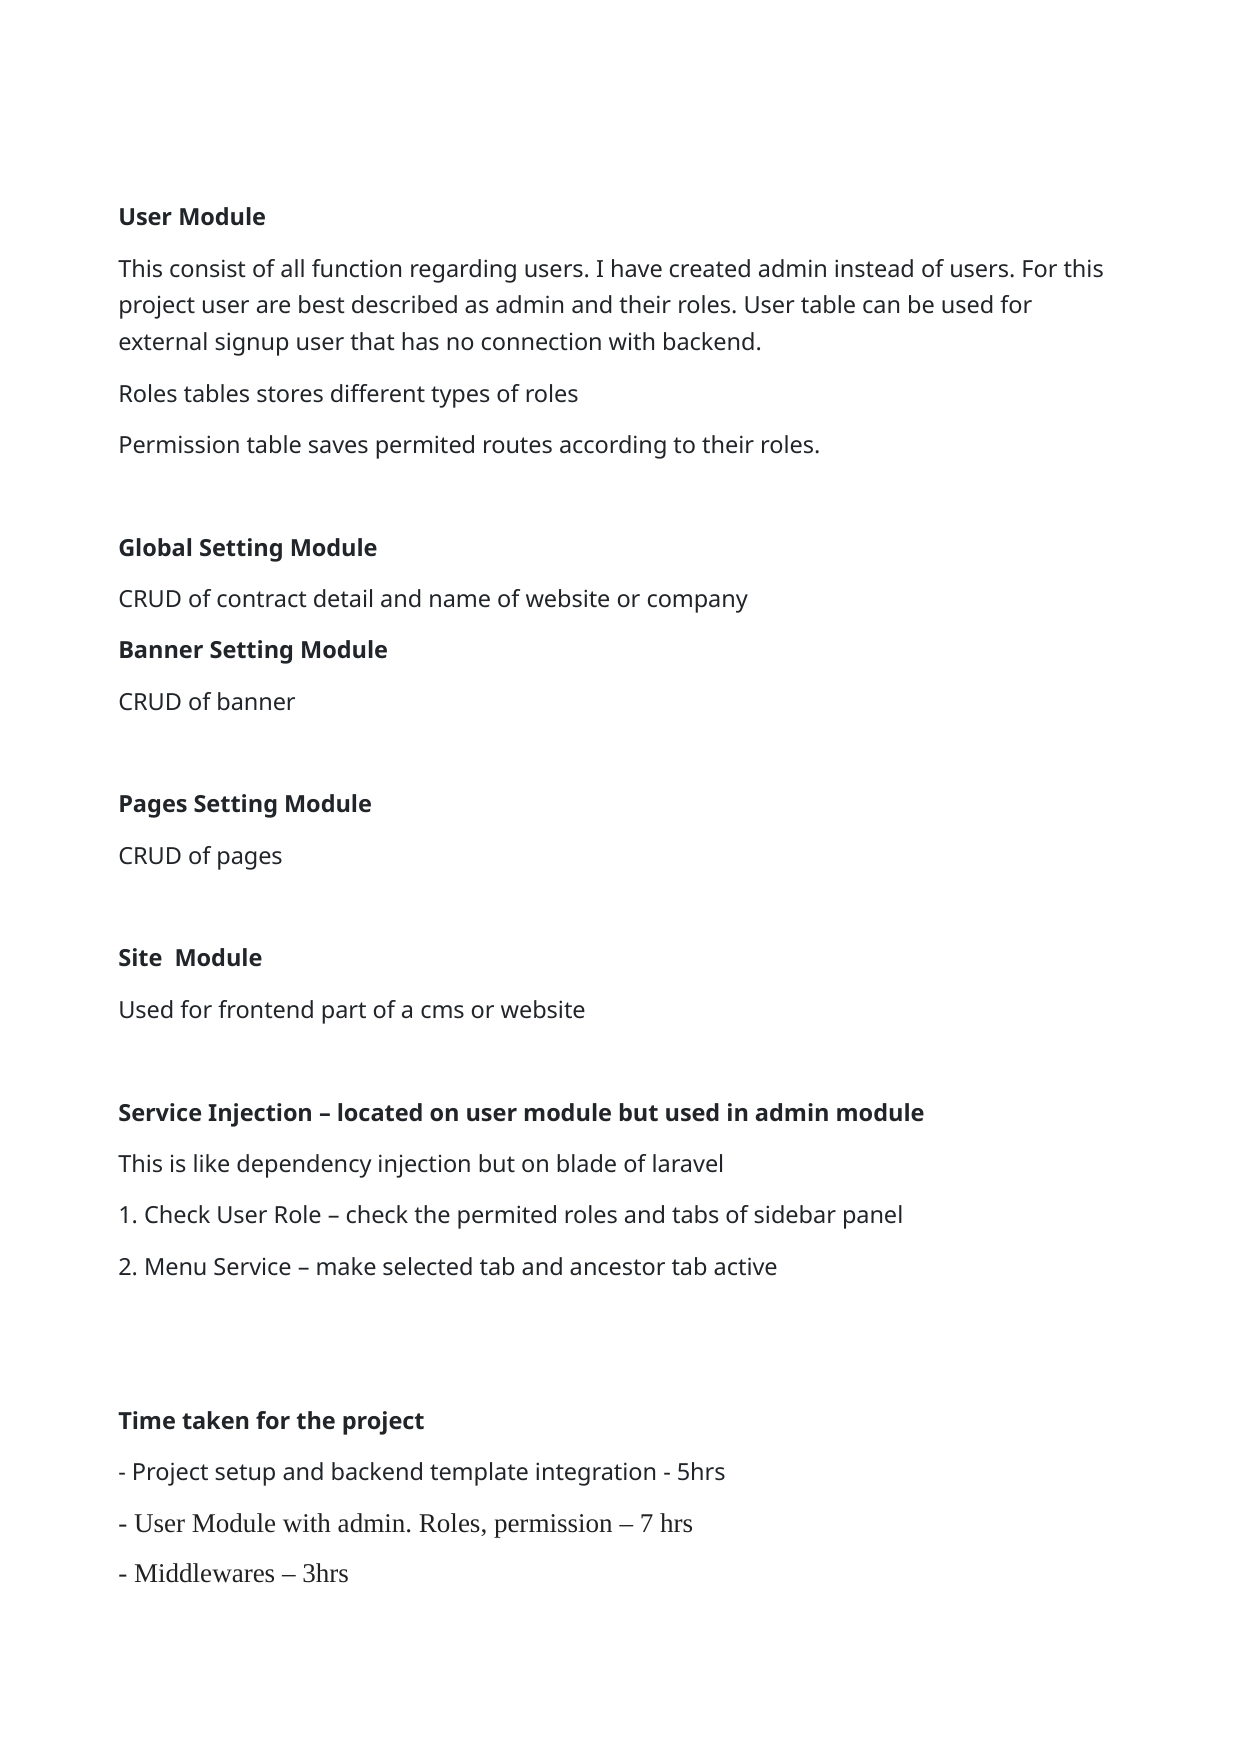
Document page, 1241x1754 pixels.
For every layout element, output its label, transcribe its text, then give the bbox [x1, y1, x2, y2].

text Banner Setting Module [118, 634, 1122, 666]
text Roles tables stores different types of roles [118, 377, 1122, 409]
text Pages Setting Module [118, 788, 1122, 820]
text Global Setting Module [118, 531, 1122, 563]
text Permission table saves permited routes according to their roles. [118, 428, 1122, 460]
text Site Module [118, 942, 1122, 974]
text Service Injection – located on user module but used in admin module [118, 1096, 1122, 1128]
text This is like dependency injection but on blade of laravel [118, 1147, 1122, 1179]
text CRUD of pages [118, 839, 1122, 871]
text User Module [118, 201, 1122, 233]
text 2. Menu Service – make selected tab and ancestor tab active [118, 1250, 1122, 1282]
text - Middlewares – 3hrs [118, 1557, 1122, 1588]
text CRUD of banner [118, 685, 1122, 717]
text - User Module with admin. Roles, permission – 7 hrs [118, 1507, 1122, 1538]
text - Project setup and backend template integration - 5hrs [118, 1455, 1122, 1487]
text Time taken for the project [118, 1404, 1122, 1436]
text This consist of all function regarding users. I have created admin instead of users. For this project user are best described as admin and their roles. User table can be used for external signup user that has no connection with backend. [118, 252, 1122, 357]
text Used for frontend part of a cms or website [118, 993, 1122, 1025]
text 1. Check User Role – check the permited roles and tabs of sidebar panel [118, 1198, 1122, 1231]
text CRUD of contract detail and name of website or company [118, 582, 1122, 614]
